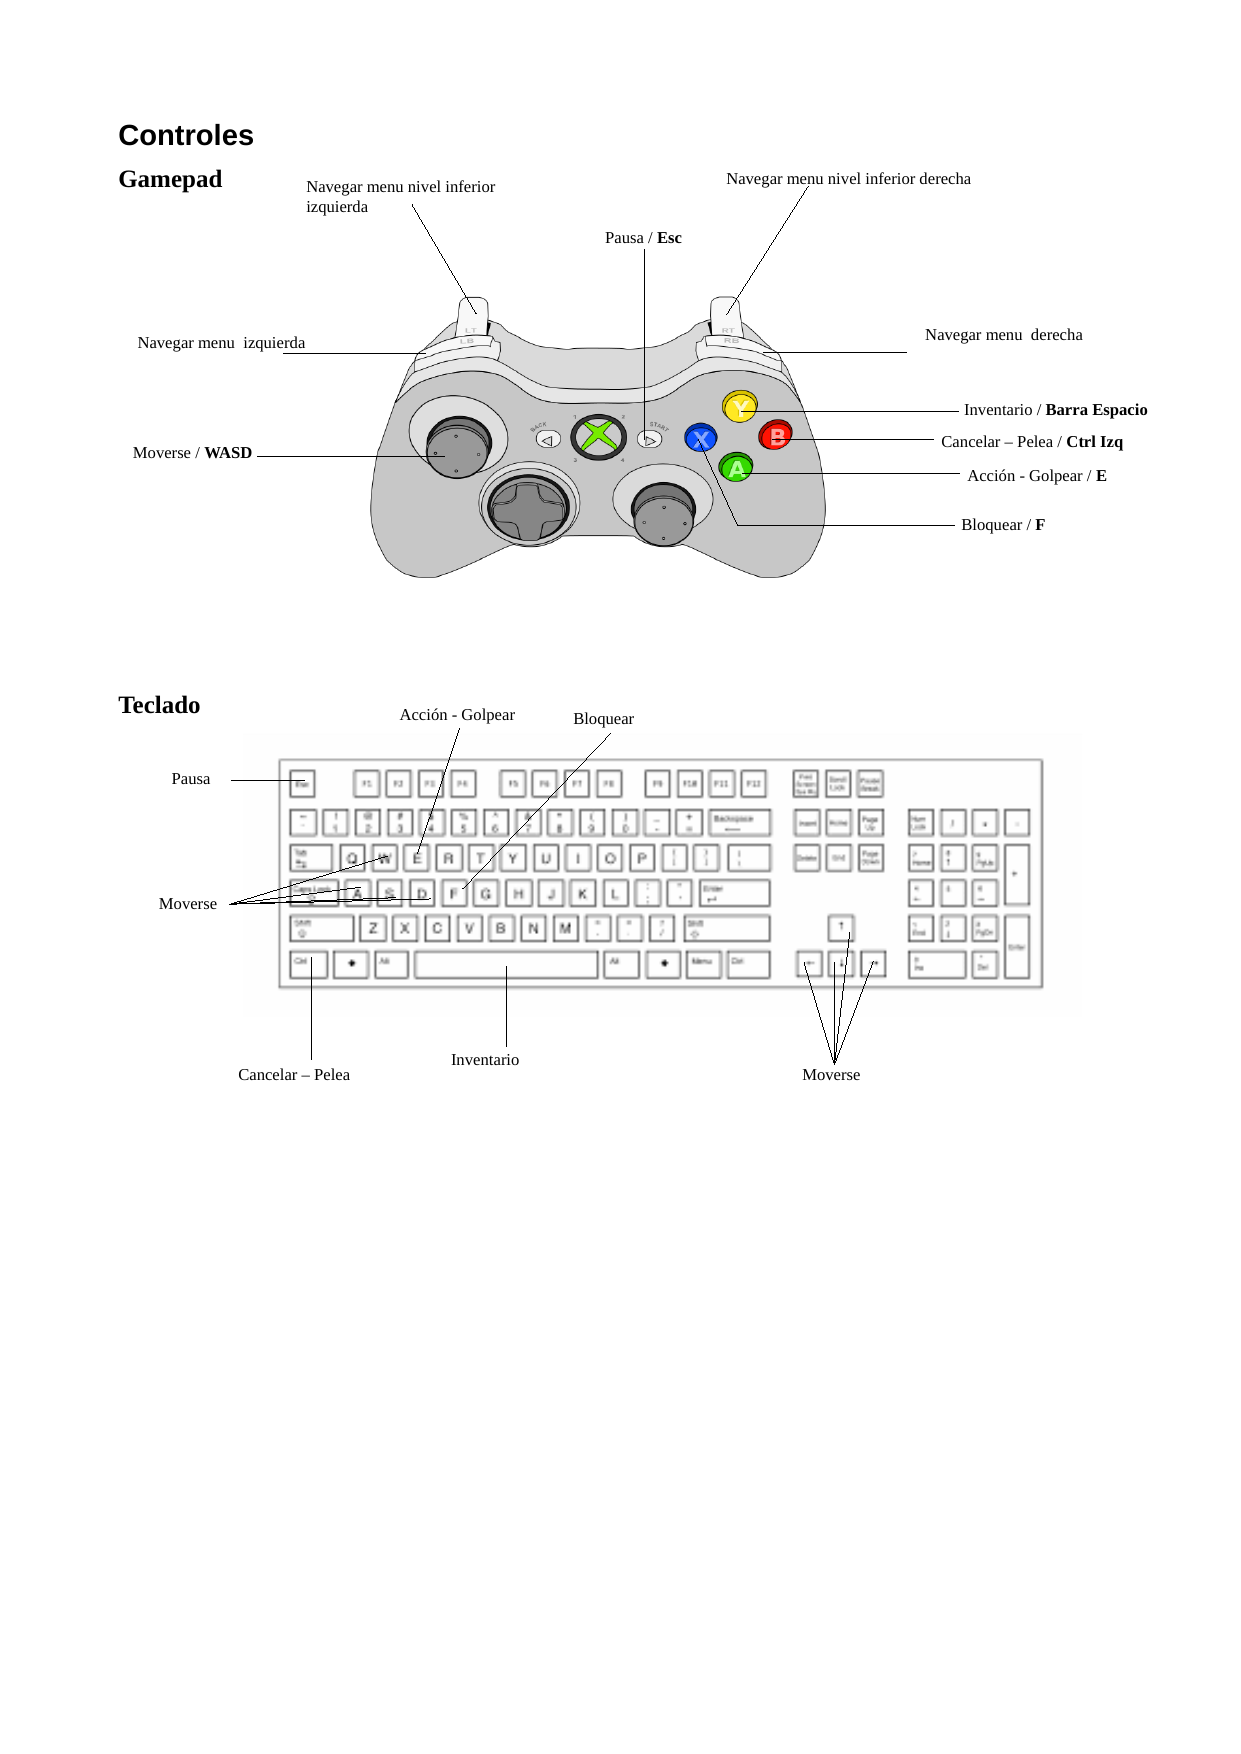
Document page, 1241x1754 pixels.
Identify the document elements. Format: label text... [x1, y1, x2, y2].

text Teclado [118, 691, 1122, 719]
subtitle Controles [118, 118, 1122, 152]
text Gamepad [118, 164, 1122, 193]
picture [347, 269, 852, 609]
picture [242, 733, 1083, 1017]
